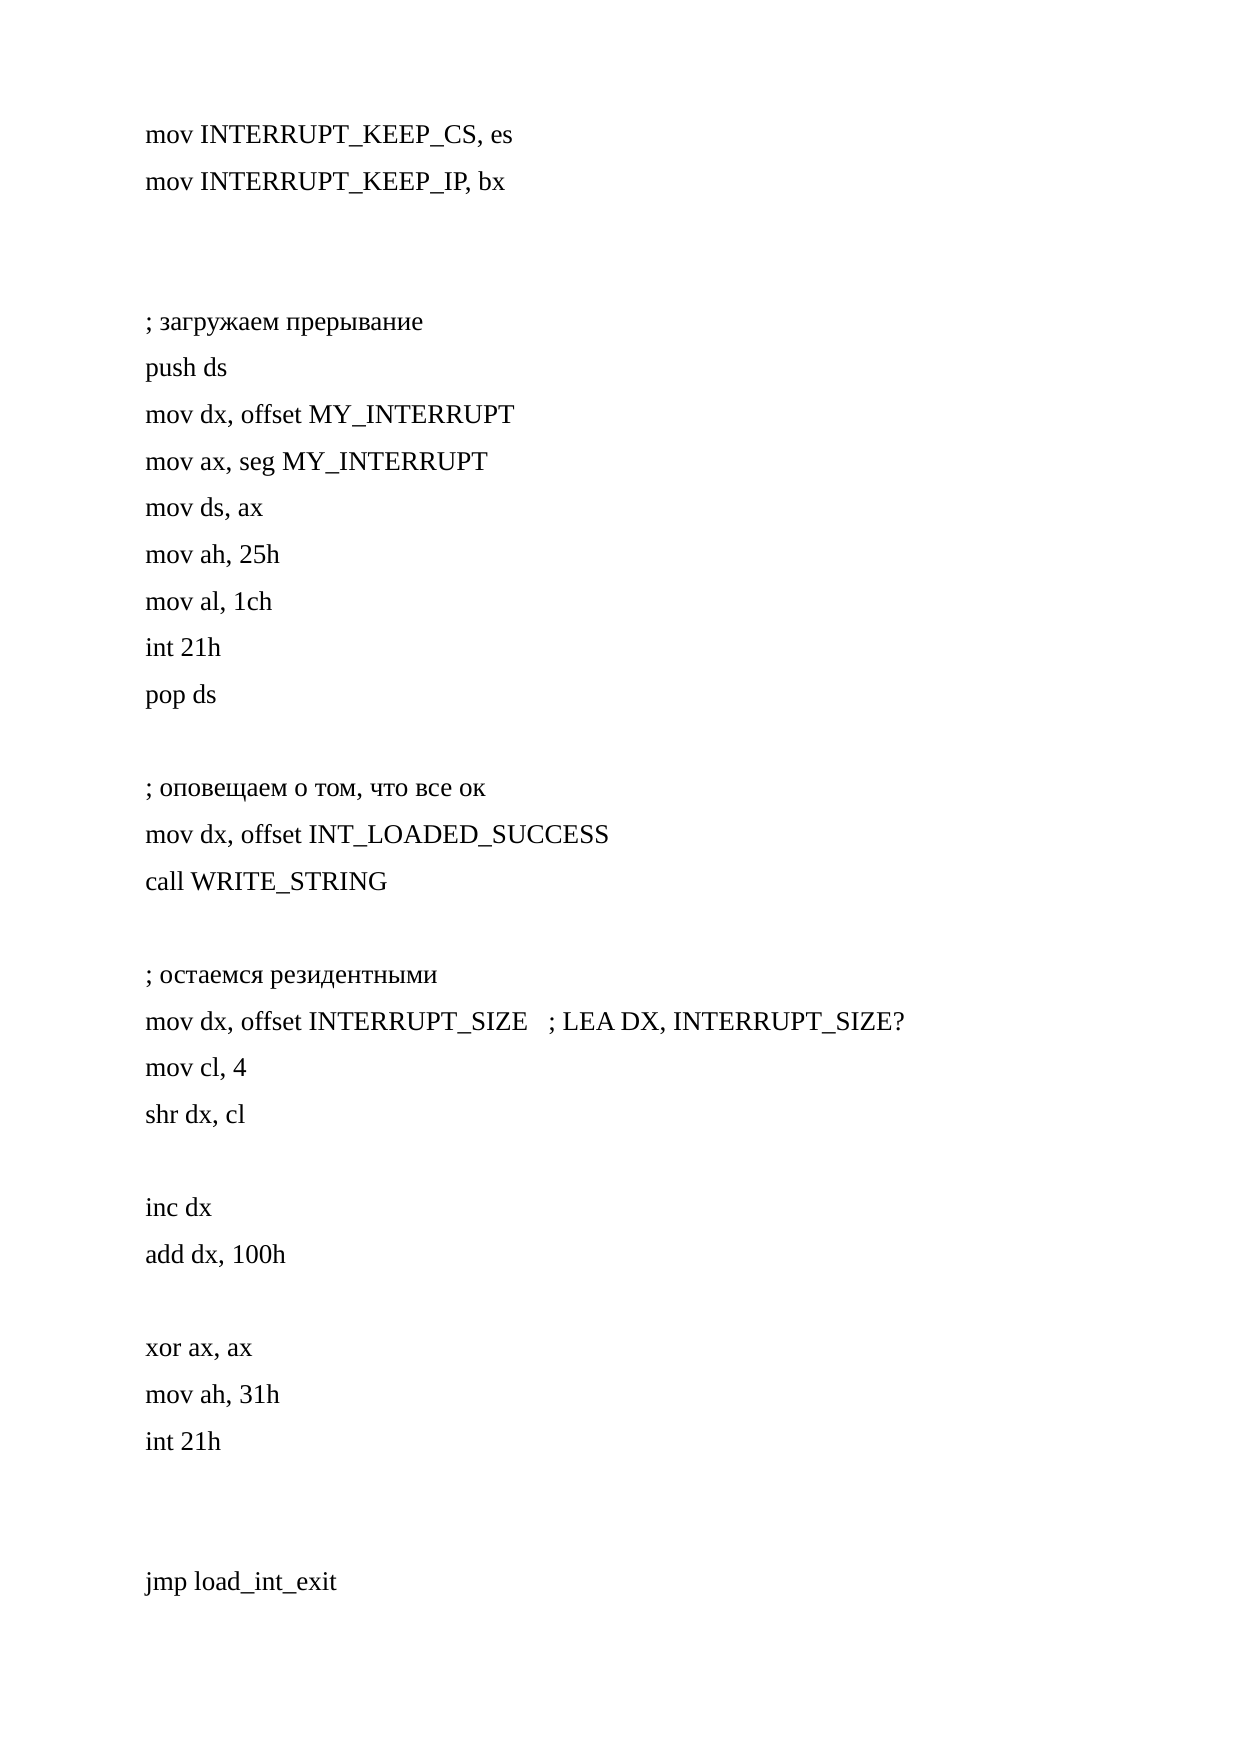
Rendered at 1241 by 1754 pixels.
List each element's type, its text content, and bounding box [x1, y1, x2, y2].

text mov al, 1ch [118, 585, 1122, 616]
text mov INTERRUPT_KEEP_IP, bx [118, 165, 1122, 196]
text push ds [118, 351, 1122, 383]
text ; загружаем прерывание [118, 305, 1122, 336]
text mov ah, 25h [118, 538, 1122, 569]
text int 21h [118, 1425, 1122, 1456]
text inc dx [118, 1191, 1122, 1223]
text mov ds, ax [118, 491, 1122, 523]
text ; остаемся резидентными [118, 958, 1122, 989]
text mov dx, offset MY_INTERRUPT [118, 398, 1122, 429]
text shr dx, cl [118, 1098, 1122, 1129]
text add dx, 100h [118, 1238, 1122, 1269]
text int 21h [118, 631, 1122, 663]
text mov ax, seg MY_INTERRUPT [118, 445, 1122, 476]
text pop ds [118, 678, 1122, 709]
text xor ax, ax [118, 1331, 1122, 1363]
text mov ah, 31h [118, 1378, 1122, 1409]
text jmp load_int_exit [118, 1565, 1122, 1596]
text ; оповещаем о том, что все ок [118, 771, 1122, 803]
text call WRITE_STRING [118, 865, 1122, 896]
text mov dx, offset INTERRUPT_SIZE ; LEA DX, INTERRUPT_SIZE? [118, 1005, 1122, 1036]
text mov cl, 4 [118, 1051, 1122, 1083]
text mov dx, offset INT_LOADED_SUCCESS [118, 818, 1122, 849]
text mov INTERRUPT_KEEP_CS, es [118, 118, 1122, 149]
